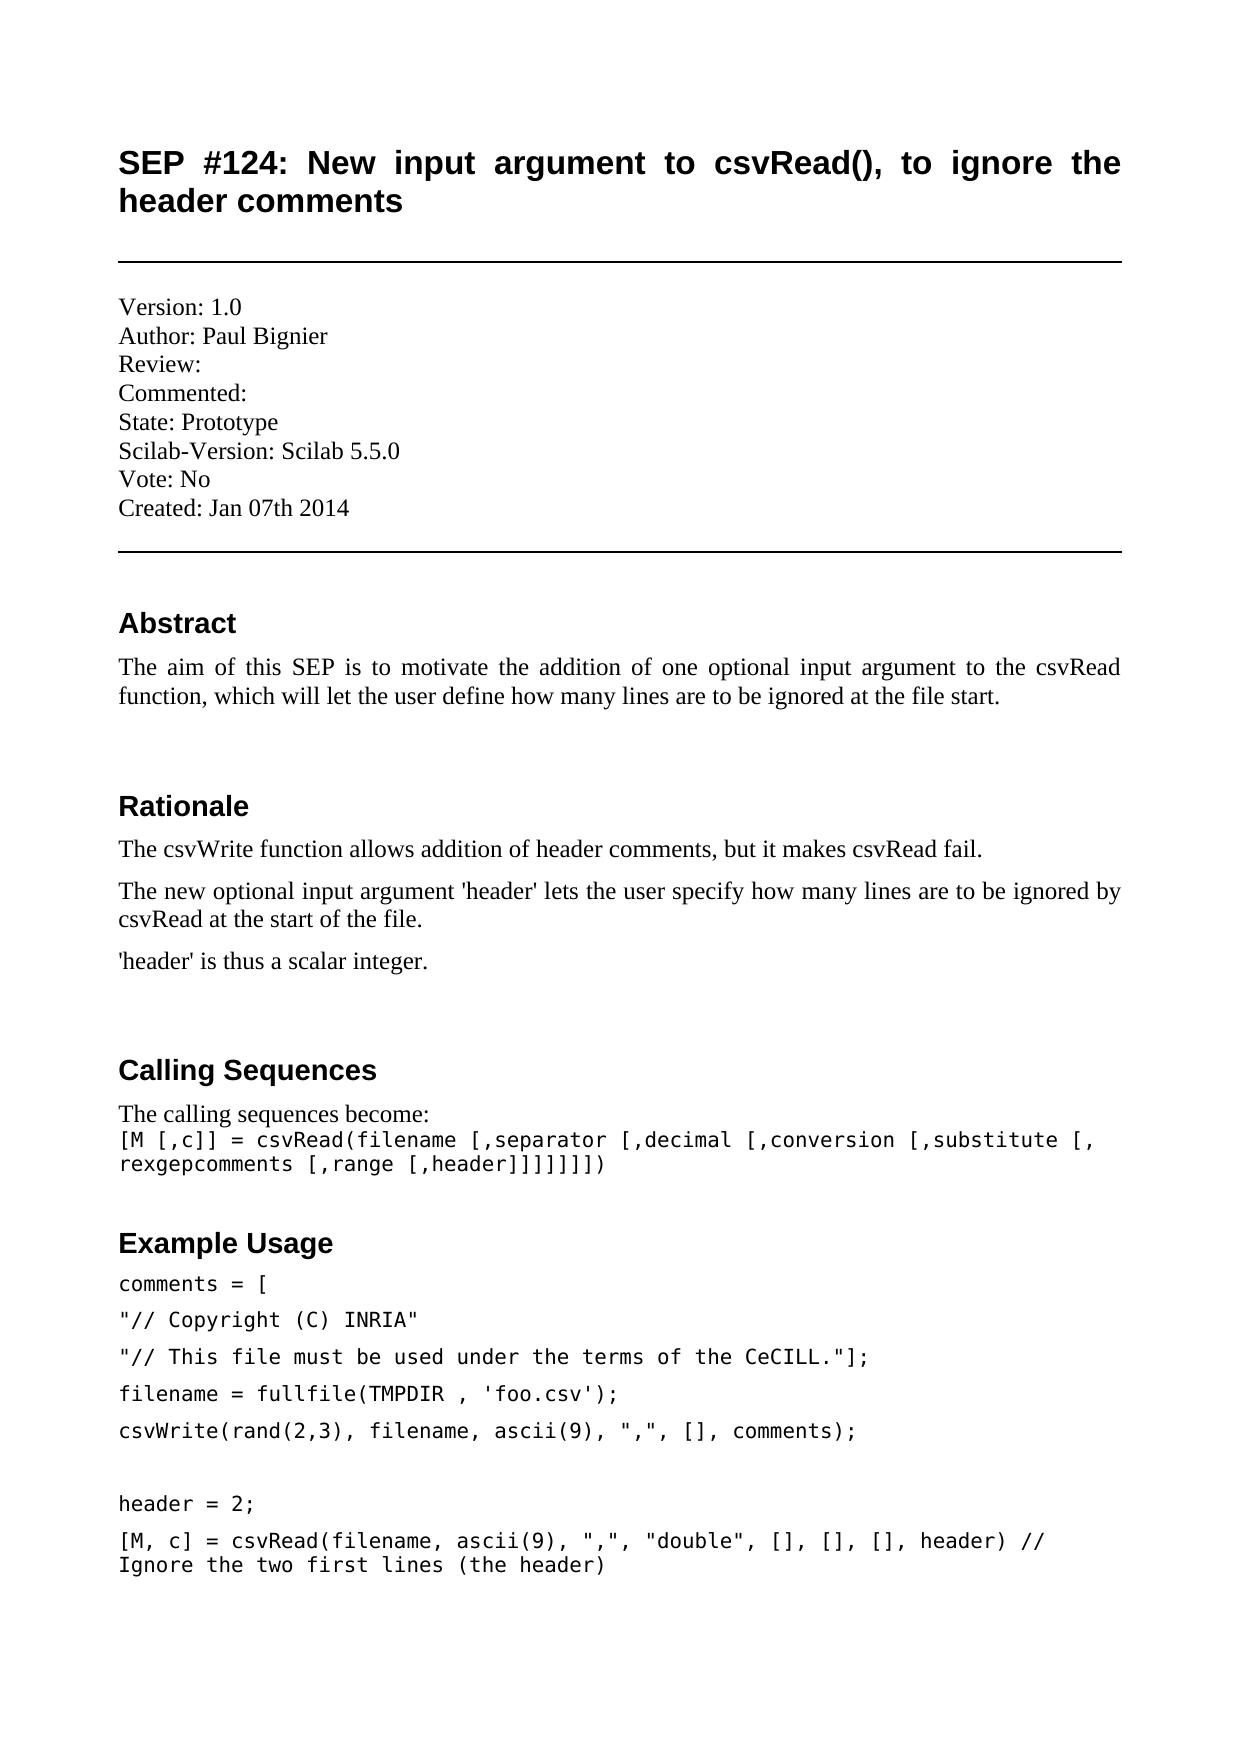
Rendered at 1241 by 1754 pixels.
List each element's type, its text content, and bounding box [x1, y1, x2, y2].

subtitle Calling Sequences [118, 1053, 1122, 1087]
text Author: Paul Bignier [118, 321, 1122, 349]
text "// This file must be used under the terms of the CeCILL."]; [118, 1345, 1122, 1369]
text Created: Jan 07th 2014 [118, 493, 1122, 522]
text csvWrite(rand(2,3), filename, ascii(9), ",", [], comments); [118, 1419, 1122, 1443]
text The calling sequences become: [118, 1099, 1122, 1128]
subtitle Rationale [118, 788, 1122, 822]
text header = 2; [118, 1492, 1122, 1517]
text [M [,c]] = csvRead(filename [,separator [,decimal [,conversion [,substitute [, rexgepcomments [,range [,header]]]]]]]) [118, 1128, 1122, 1177]
text Vote: No [118, 464, 1122, 493]
text "// Copyright (C) INRIA" [118, 1308, 1122, 1333]
text The aim of this SEP is to motivate the addition of one optional input argument to the csvRead function, which will let the user define how many lines are to be ignored at the file start. [118, 652, 1122, 710]
text State: Prototype [118, 407, 1122, 436]
text Commented: [118, 378, 1122, 407]
subtitle Abstract [118, 606, 1122, 640]
text The csvWrite function allows addition of header comments, but it makes csvRead fail. [118, 834, 1122, 863]
text Scilab-Version: Scilab 5.5.0 [118, 436, 1122, 464]
text The new optional input argument 'header' lets the user specify how many lines are to be ignored by csvRead at the start of the file. [118, 876, 1122, 933]
subtitle Example Usage [118, 1226, 1122, 1259]
text Review: [118, 349, 1122, 378]
text 'header' is thus a scalar integer. [118, 946, 1122, 974]
text Version: 1.0 [118, 292, 1122, 321]
text comments = [ [118, 1272, 1122, 1296]
text [M, c] = csvRead(filename, ascii(9), ",", "double", [], [], [], header) // Ignore the two first lines (the header) [118, 1529, 1122, 1578]
subtitle SEP #124: New input argument to csvRead(), to ignore the header comments [118, 143, 1122, 220]
text filename = fullfile(TMPDIR , 'foo.csv'); [118, 1382, 1122, 1406]
